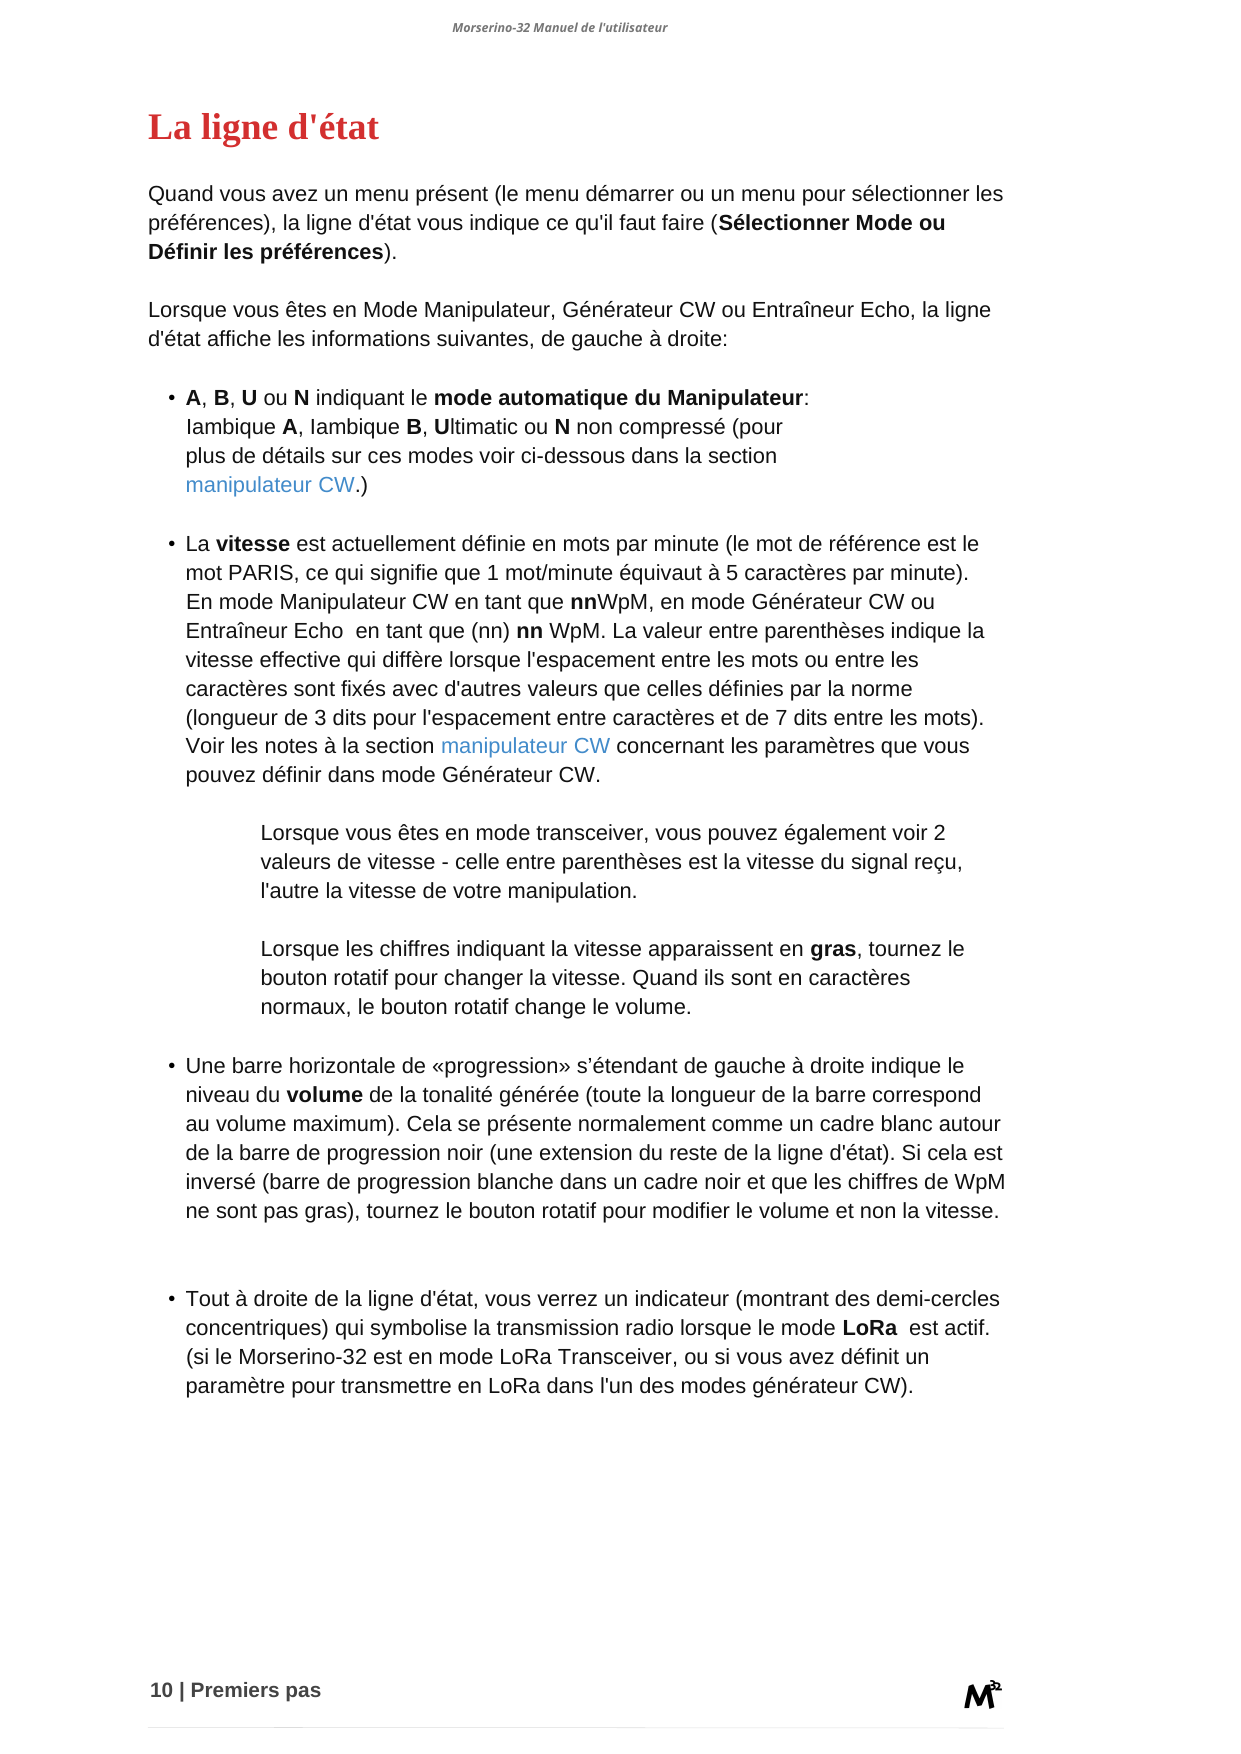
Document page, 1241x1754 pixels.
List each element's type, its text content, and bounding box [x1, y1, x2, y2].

text 10 | Premiers pas [150, 1680, 964, 1701]
list La vitesse est actuellement définie en mots par minute (le mot de référence est le mot PARIS, ce qui signifie que 1 mot/minute équivaut à 5 caractères par minute). [168, 529, 1008, 585]
text Lorsque les chiffres indiquant la vitesse apparaissent en gras, tournez le bouton rotatif pour changer la vitesse. Quand ils sont en caractères normaux, le bouton rotatif change le volume. [185, 936, 969, 1019]
text [1002, 1680, 1090, 1701]
text Morserino-32 Manuel de l'utilisateur [452, 19, 1090, 36]
text (si le Morserino-32 est en mode LoRa Transceiver, ou si vous avez définit un paramètre pour transmettre en LoRa dans l'un des modes générateur CW). [168, 1344, 1002, 1398]
text Lorsque vous êtes en mode transceiver, vous pouvez également voir 2 valeurs de vitesse - celle entre parenthèses est la vitesse du signal reçu, l'autre la vitesse de votre manipulation. [185, 820, 969, 903]
text En mode Manipulateur CW en tant que nnWpM, en mode Générateur CW ou Entraîneur Echo en tant que (nn) nn WpM. La valeur entre parenthèses indique la vitesse effective qui diffère lorsque l'espacement entre les mots ou entre les caractères sont fixés avec d'autres valeurs que celles définies par la norme (longueur de 3 dits pour l'espacement entre caractères et de 7 dits entre les mots). Voir les notes à la section manipulateur CW concernant les paramètres que vous pouvez définir dans mode Générateur CW. [168, 589, 1008, 788]
text Iambique A, Iambique B, Ultimatic ou N non compressé (pour plus de détails sur ces modes voir ci-dessous dans la section manipulateur CW.) [168, 414, 825, 497]
list Une barre horizontale de «progression» s’étendant de gauche à droite indique le niveau du volume de la tonalité générée (toute la longueur de la barre correspond au volume maximum). Cela se présente normalement comme un cadre blanc autour de la barre de progression noir (une extension du reste de la ligne d'état). Si cela est inversé (barre de progression blanche dans un cadre noir et que les chiffres de WpM ne sont pas gras), tournez le bouton rotatif pour modifier le volume et non la vitesse. [168, 1052, 1008, 1223]
list Tout à droite de la ligne d'état, vous verrez un indicateur (montrant des demi-cercles concentriques) qui symbolise la transmission radio lorsque le mode LoRa est actif. [168, 1285, 1002, 1340]
list A, B, U ou N indiquant le mode automatique du Manipulateur: [168, 383, 825, 410]
text Quand vous avez un menu présent (le menu démarrer ou un menu pour sélectionner les préférences), la ligne d'état vous indique ce qu'il faut faire (Sélectionner Mode ou Définir les préférences). [148, 181, 1006, 264]
text La ligne d'état [148, 115, 1090, 146]
text Lorsque vous êtes en Mode Manipulateur, Générateur CW ou Entraîneur Echo, la ligne d'état affiche les informations suivantes, de gauche à droite: [148, 297, 1002, 351]
